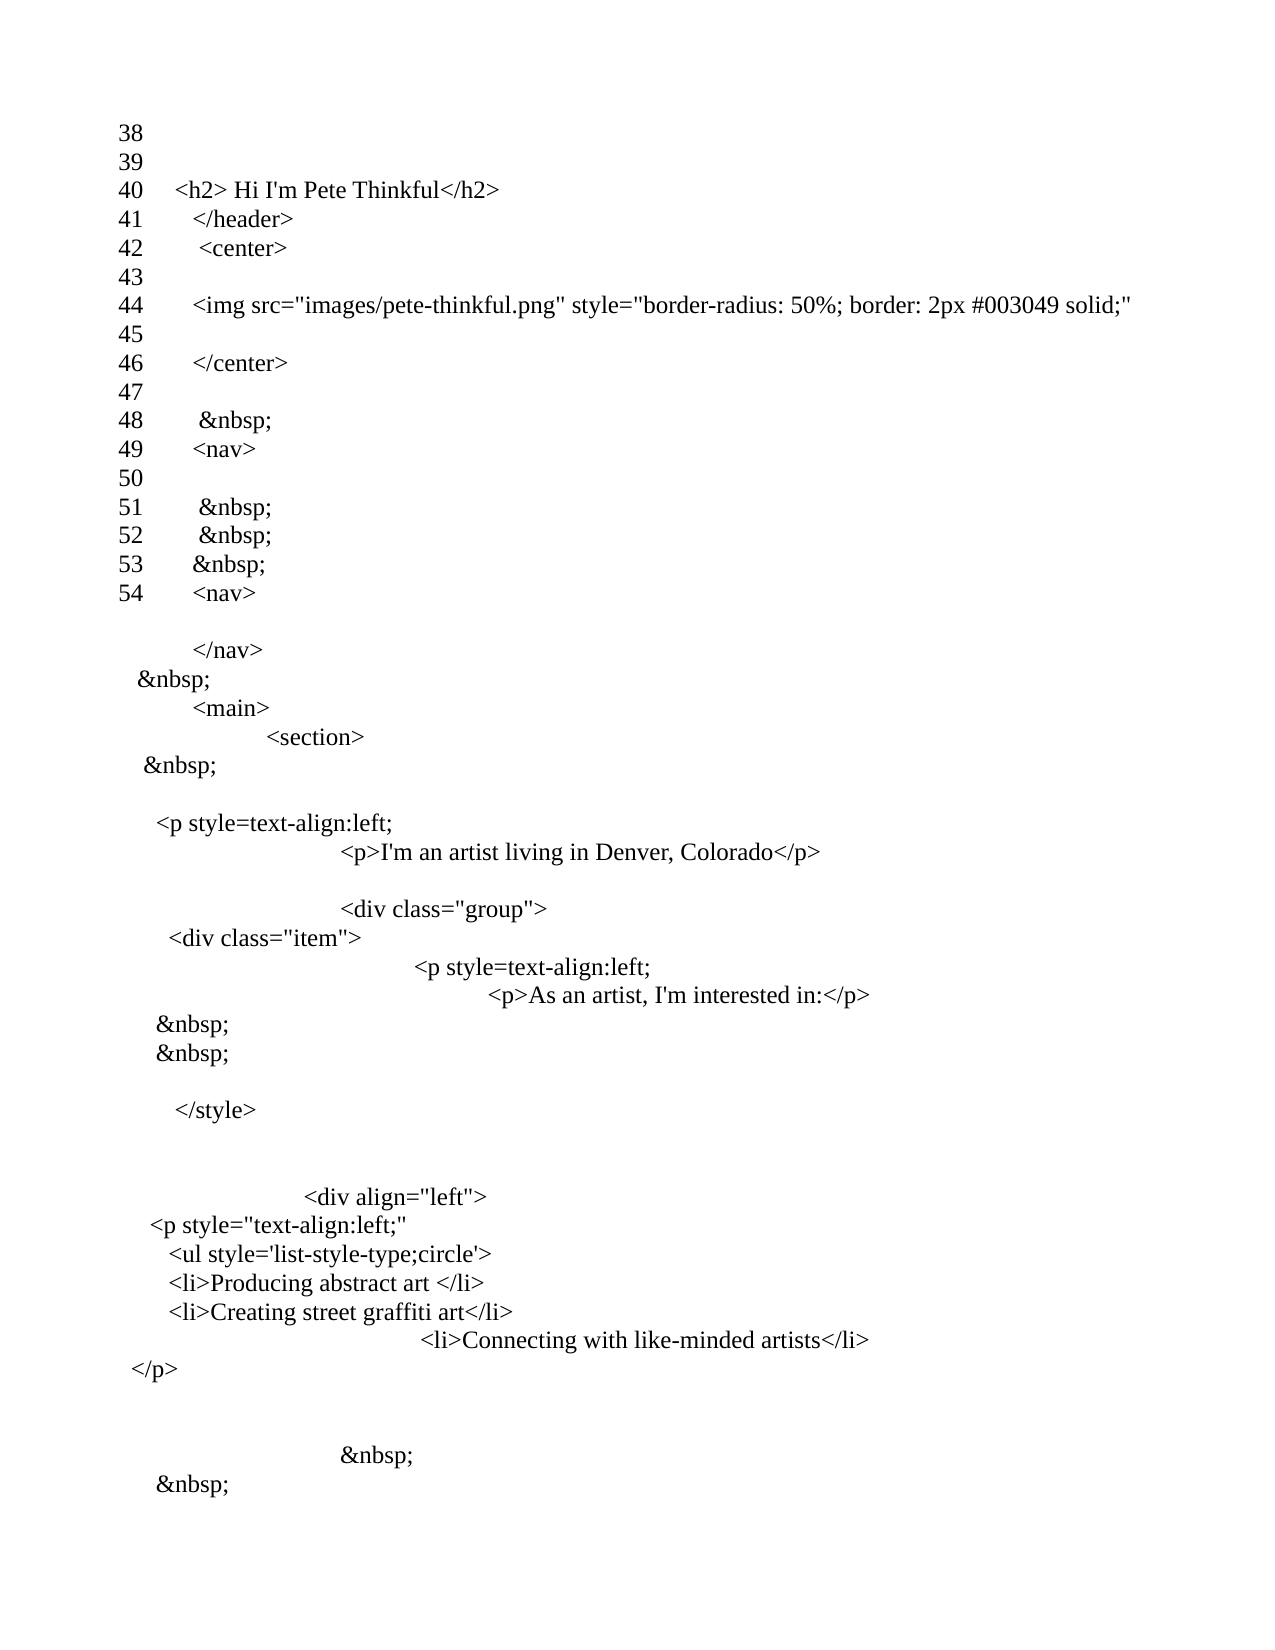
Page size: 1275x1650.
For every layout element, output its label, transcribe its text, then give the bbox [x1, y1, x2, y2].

text <p>I'm an artist living in Denver, Colorado</p> [118, 837, 1157, 866]
text 39 [118, 147, 1157, 176]
text 43 [118, 262, 1157, 291]
text 40 <h2> Hi I'm Pete Thinkful</h2> [118, 176, 1157, 204]
text 38 [118, 118, 1157, 147]
text <div class="item"> [118, 923, 1157, 952]
text 49 <nav> [118, 434, 1157, 463]
text &nbsp; [118, 1441, 1157, 1469]
text <li>Creating street graffiti art</li> [118, 1297, 1157, 1326]
text <p style=text-align:left; [118, 952, 1157, 981]
text 46 </center> [118, 348, 1157, 377]
text &nbsp; [118, 1009, 1157, 1038]
text <ul style='list-style-type;circle'> [118, 1239, 1157, 1268]
text <div class="group"> [118, 894, 1157, 923]
text &nbsp; [118, 664, 1157, 693]
text </style> [118, 1096, 1157, 1124]
text <main> [118, 693, 1157, 722]
text 50 [118, 463, 1157, 492]
text <p style=text-align:left; [118, 808, 1157, 837]
text 41 </header> [118, 204, 1157, 233]
text 45 [118, 319, 1157, 348]
text 51 &nbsp; [118, 492, 1157, 521]
text 47 [118, 377, 1157, 406]
text <div align="left"> [118, 1182, 1157, 1211]
text <li>Producing abstract art </li> [118, 1268, 1157, 1297]
text 44 <img src="images/pete-thinkful.png" style="border-radius: 50%; border: 2px #003049 solid;" [118, 291, 1157, 319]
text </p> [118, 1354, 1157, 1383]
text <li>Connecting with like-minded artists</li> [118, 1326, 1157, 1354]
text </nav> [118, 636, 1157, 664]
text <section> [118, 722, 1157, 751]
text 52 &nbsp; [118, 521, 1157, 549]
text <p style="text-align:left;" [118, 1211, 1157, 1239]
text &nbsp; [118, 751, 1157, 779]
text &nbsp; [118, 1038, 1157, 1067]
text &nbsp; [118, 1469, 1157, 1498]
text 53 &nbsp; [118, 549, 1157, 578]
text <p>As an artist, I'm interested in:</p> [118, 981, 1157, 1009]
text 54 <nav> [118, 578, 1157, 607]
text 48 &nbsp; [118, 406, 1157, 434]
text 42 <center> [118, 233, 1157, 262]
